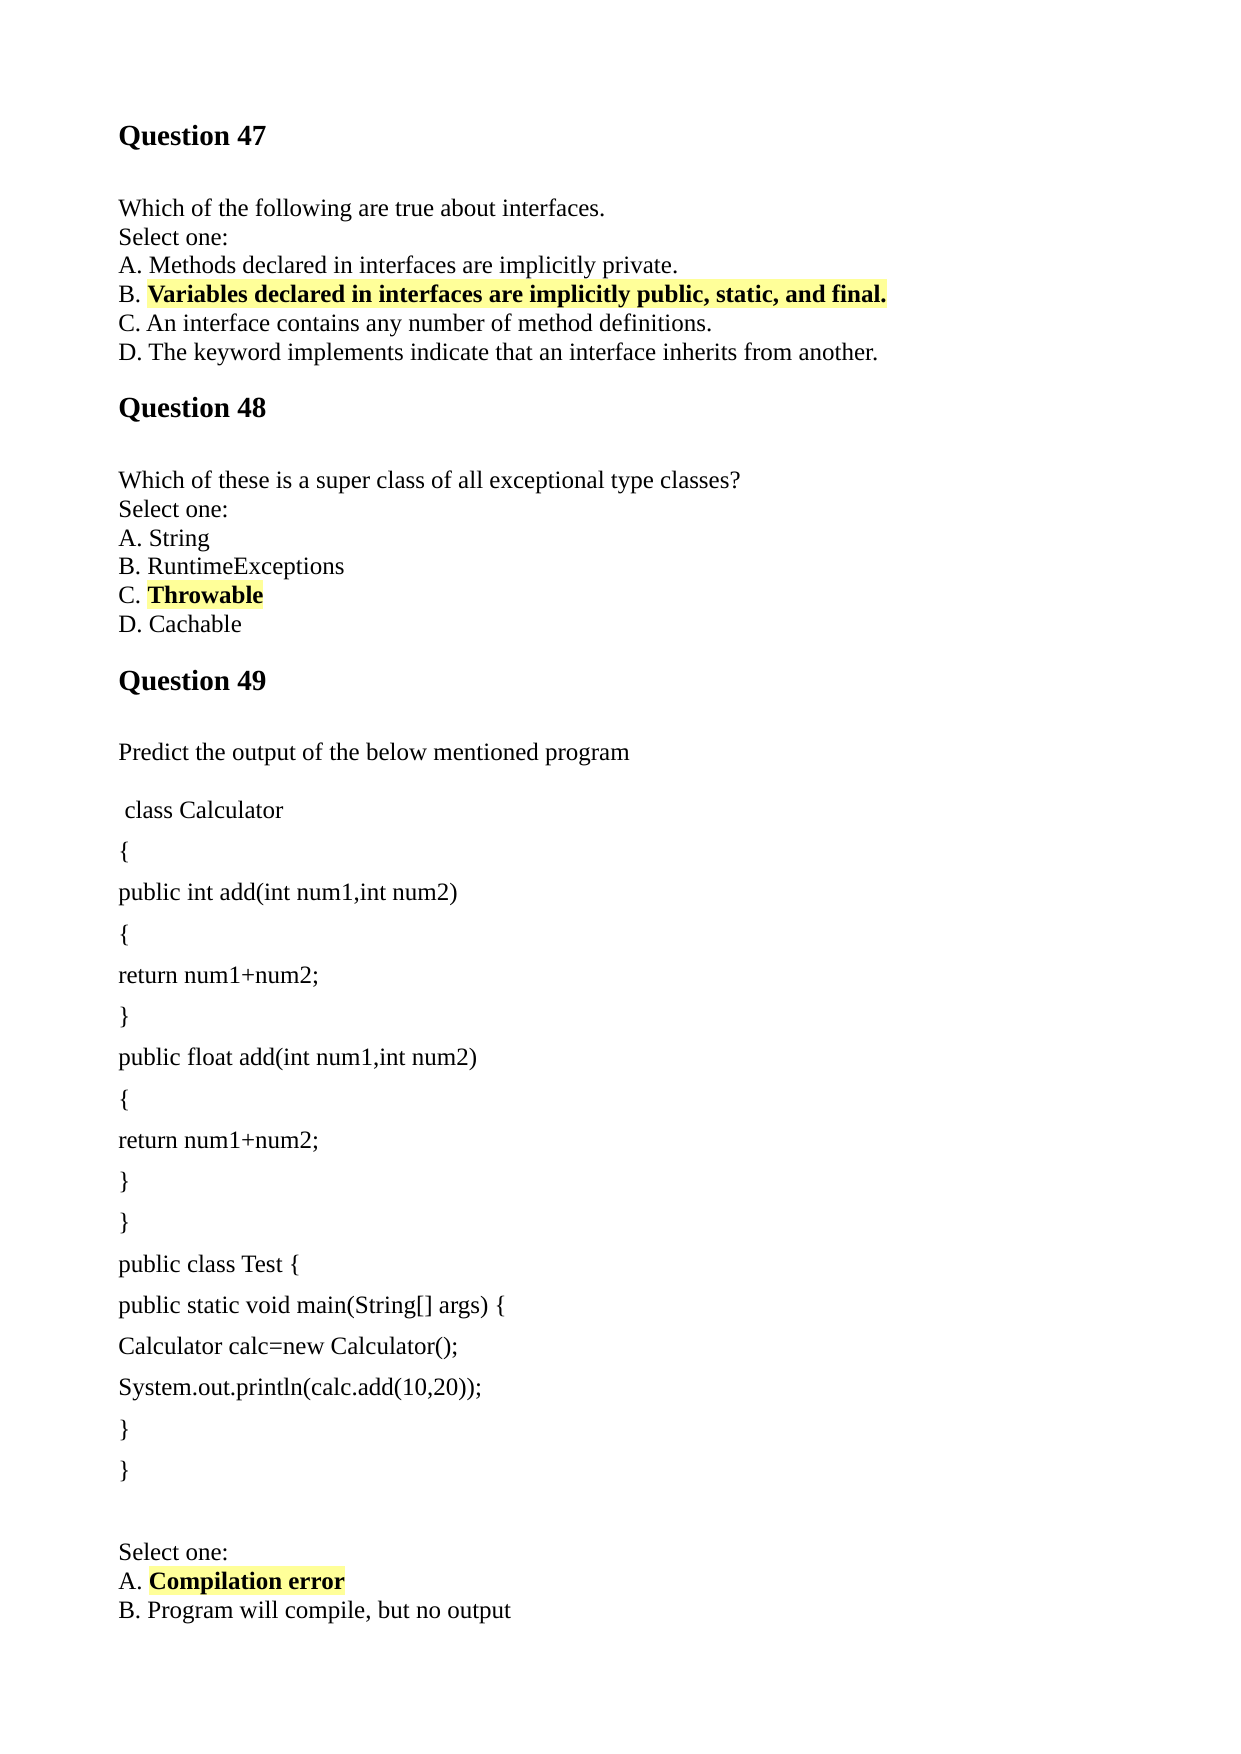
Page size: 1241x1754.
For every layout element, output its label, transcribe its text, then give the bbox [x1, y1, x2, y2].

text B. Program will compile, but no output [118, 1595, 1122, 1624]
text } [118, 1455, 1122, 1484]
text B. RuntimeExceptions [118, 551, 1122, 580]
subtitle Question 47 [118, 118, 1122, 152]
text } [118, 1207, 1122, 1236]
text Select one: [118, 494, 1122, 523]
text B. Variables declared in interfaces are implicitly public, static, and final. [118, 279, 1122, 308]
text C. Throwable [118, 580, 1122, 609]
text } [118, 1166, 1122, 1195]
text { [118, 1084, 1122, 1112]
text { [118, 836, 1122, 865]
text return num1+num2; [118, 1125, 1122, 1154]
subtitle Question 49 [118, 663, 1122, 696]
text A. Compilation error [118, 1566, 1122, 1595]
text Which of these is a super class of all exceptional type classes? [118, 465, 1122, 494]
text public float add(int num1,int num2) [118, 1042, 1122, 1071]
text public class Test { [118, 1249, 1122, 1277]
text Select one: [118, 222, 1122, 250]
subtitle Question 48 [118, 390, 1122, 424]
text return num1+num2; [118, 960, 1122, 989]
text public static void main(String[] args) { [118, 1290, 1122, 1319]
text A. Methods declared in interfaces are implicitly private. [118, 250, 1122, 279]
text { [118, 919, 1122, 947]
text Calculator calc=new Calculator(); [118, 1331, 1122, 1360]
text } [118, 1001, 1122, 1030]
text Select one: [118, 1537, 1122, 1566]
text D. The keyword implements indicate that an interface inherits from another. [118, 337, 1122, 365]
text Predict the output of the below mentioned program class Calculator [118, 737, 1122, 824]
text C. An interface contains any number of method definitions. [118, 308, 1122, 337]
text A. String [118, 523, 1122, 551]
text System.out.println(calc.add(10,20)); [118, 1372, 1122, 1401]
text Which of the following are true about interfaces. [118, 193, 1122, 222]
text public int add(int num1,int num2) [118, 877, 1122, 906]
text D. Cachable [118, 609, 1122, 638]
text } [118, 1414, 1122, 1442]
